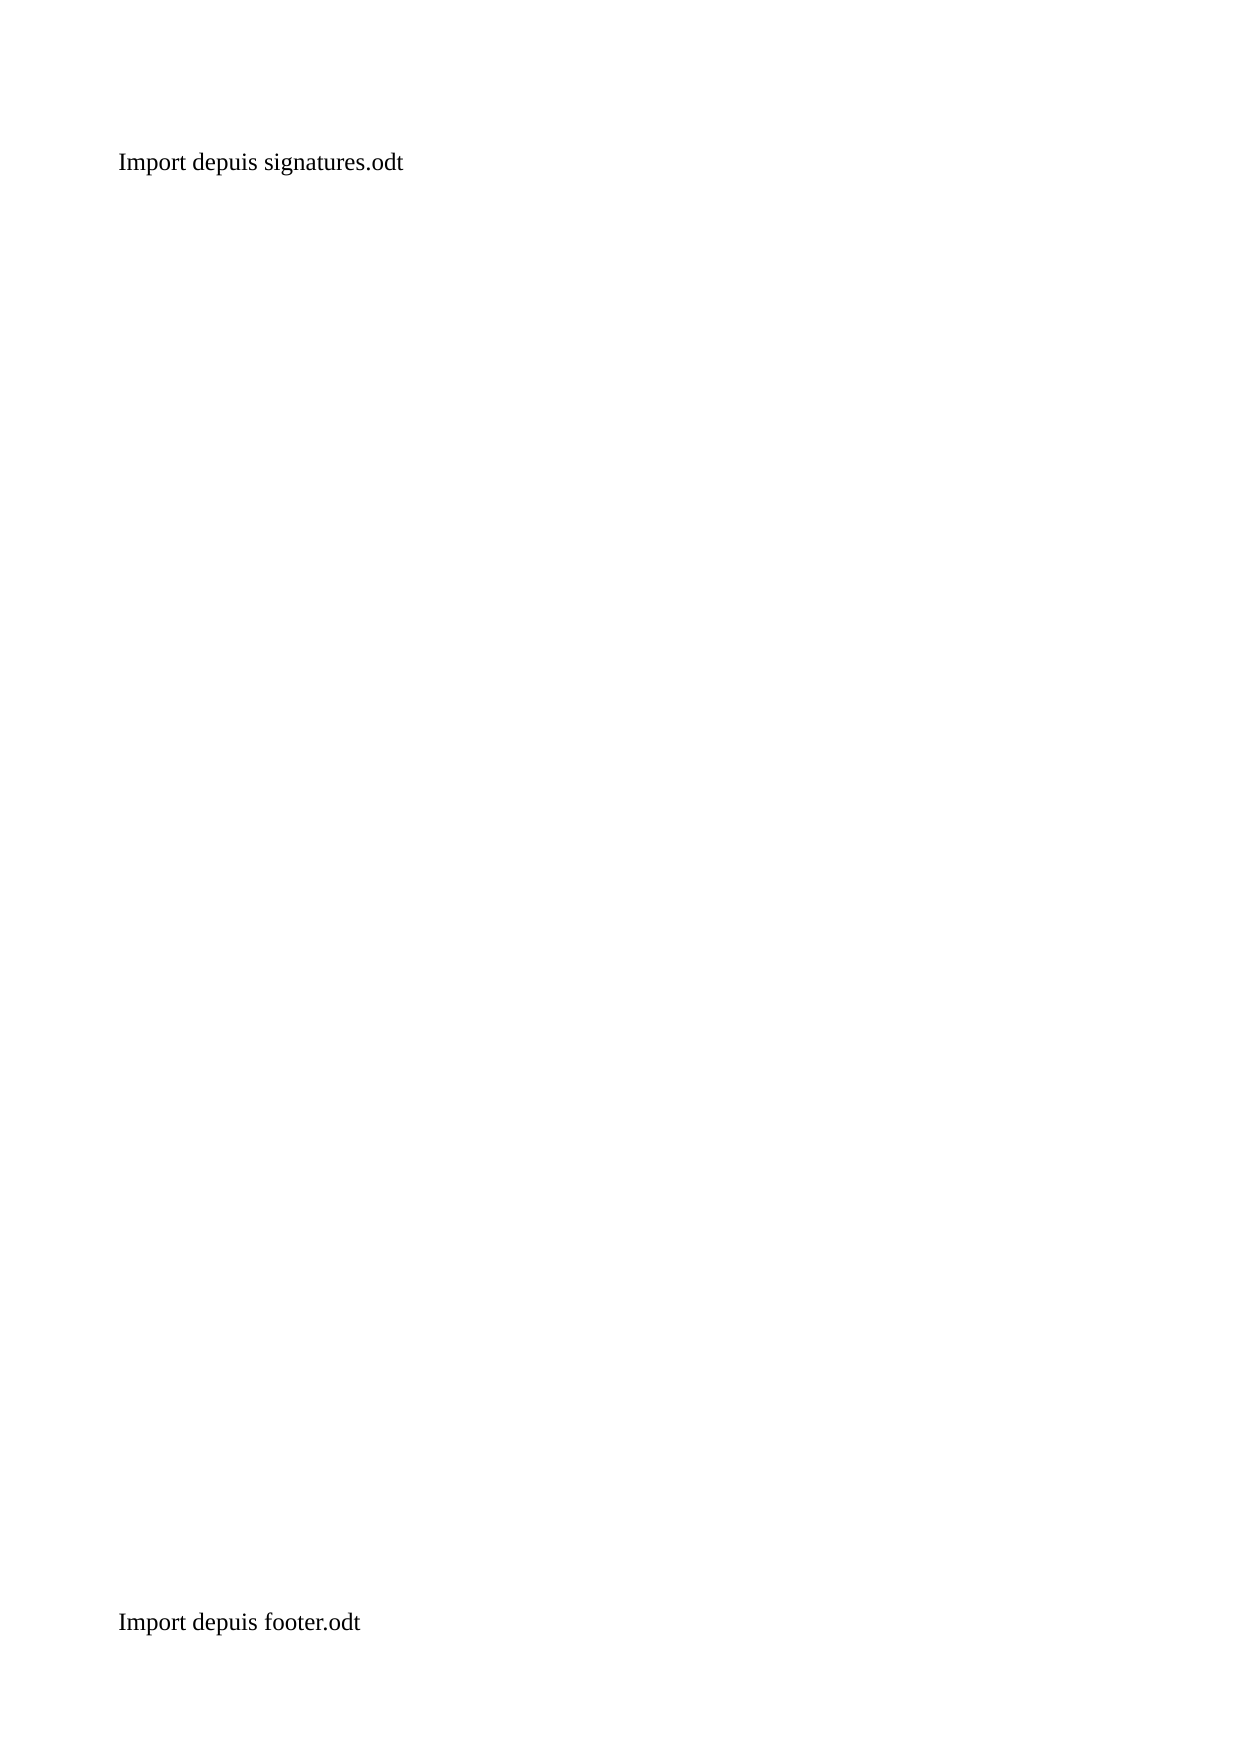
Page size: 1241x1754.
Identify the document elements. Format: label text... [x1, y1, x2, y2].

text Import depuis signatures.odt [118, 147, 1122, 176]
